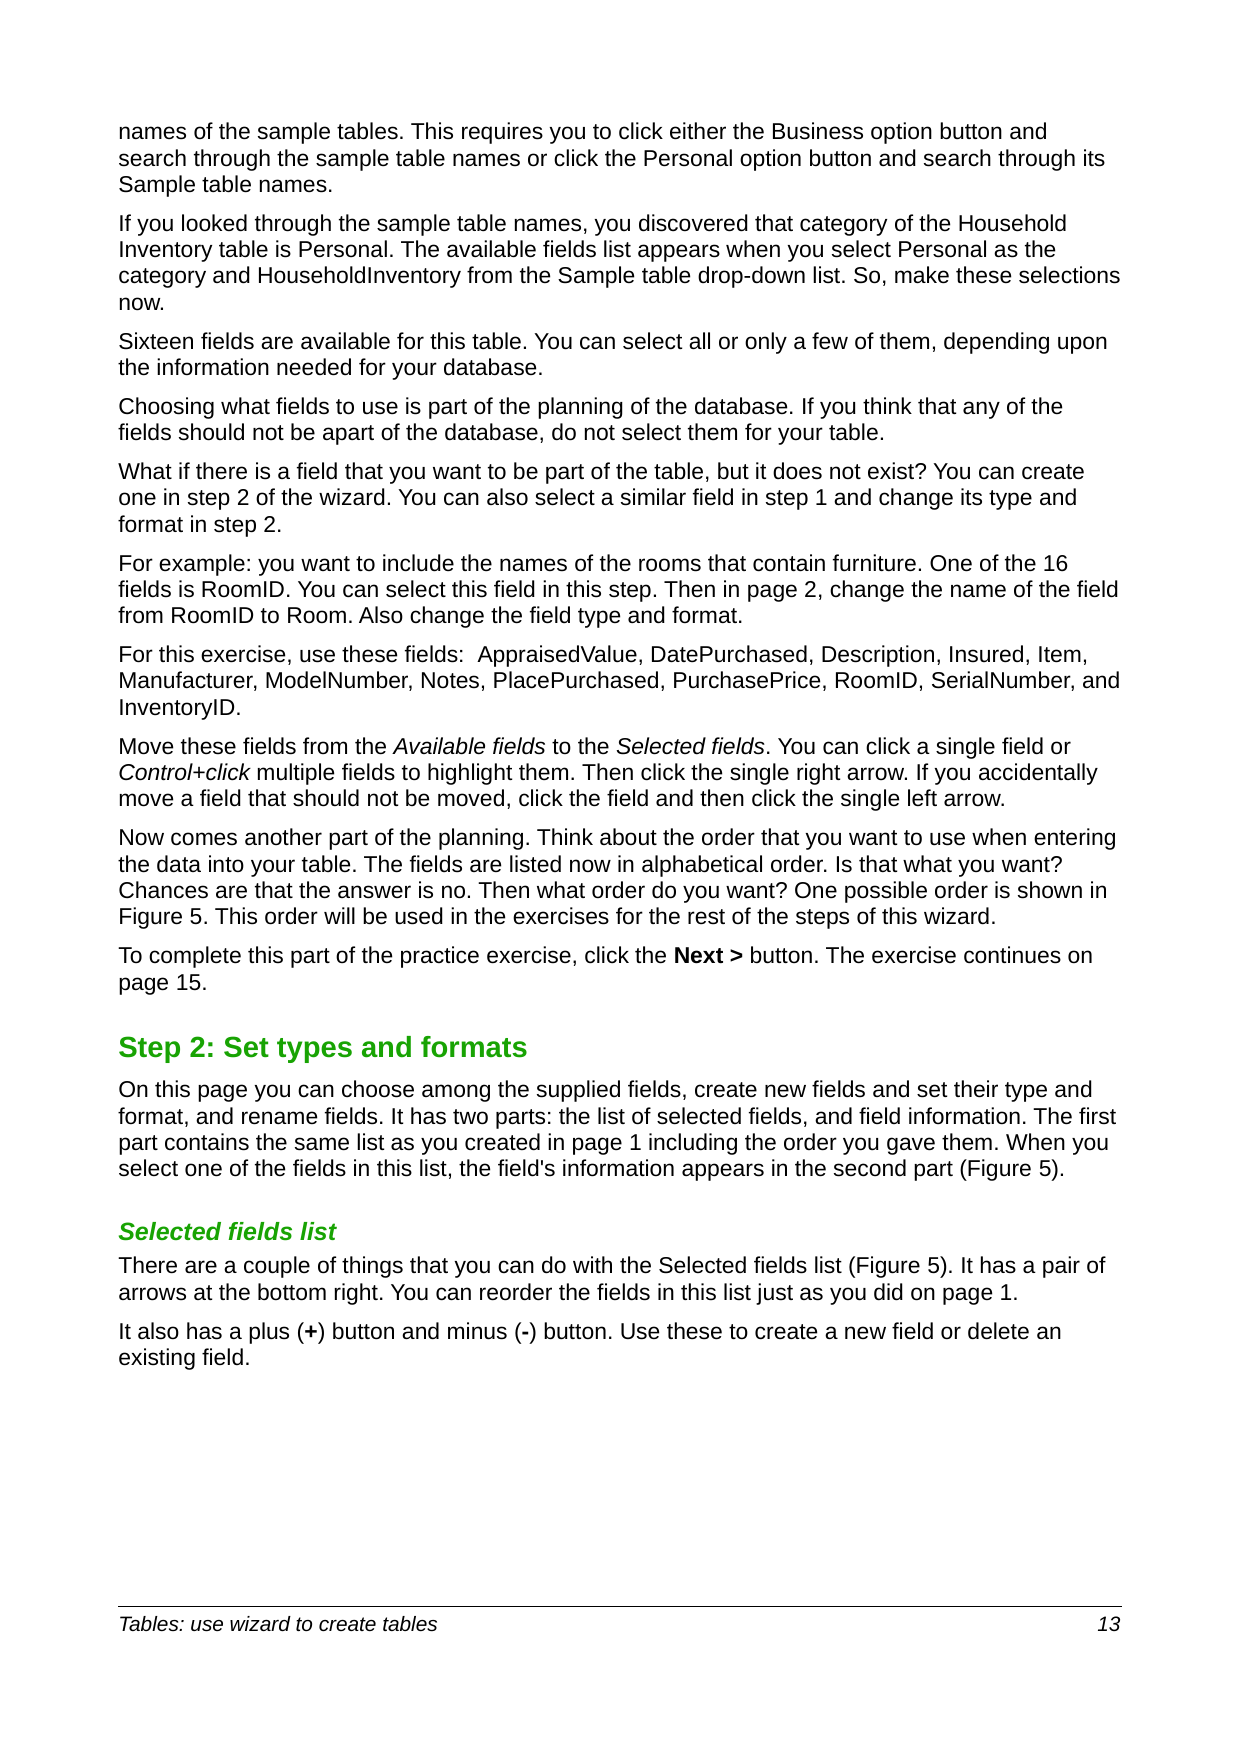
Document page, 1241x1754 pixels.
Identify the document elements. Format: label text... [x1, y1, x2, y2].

subtitle Selected fields list [118, 1217, 1122, 1246]
text Choosing what fields to use is part of the planning of the database. If you think that any of the fields should not be apart of the database, do not select them for your table. [118, 393, 1122, 446]
text To complete this part of the practice exercise, click the Next > button. The exercise continues on page 15. [118, 942, 1122, 995]
text Move these fields from the Available fields to the Selected fields. You can click a single field or Control+click multiple fields to highlight them. Then click the single right arrow. If you accidentally move a field that should not be moved, click the field and then click the single left arrow. [118, 733, 1122, 812]
text Now comes another part of the planning. Think about the order that you want to use when entering the data into your table. The fields are listed now in alphabetical order. Is that what you want? Chances are that the answer is no. Then what order do you want? One possible order is shown in Figure 5. This order will be used in the exercises for the rest of the steps of this wizard. [118, 824, 1122, 930]
text There are a couple of things that you can do with the Selected fields list (Figure 5). It has a pair of arrows at the bottom right. You can reorder the fields in this list just as you did on page 1. [118, 1252, 1122, 1305]
text If you looked through the sample table names, you discovered that category of the Household Inventory table is Personal. The available fields list appears when you select Personal as the category and HouseholdInventory from the Sample table drop-down list. So, make these selections now. [118, 210, 1122, 315]
text For example: you want to include the names of the rooms that contain furniture. One of the 16 fields is RoomID. You can select this field in this step. Then in page 2, change the name of the field from RoomID to Room. Also change the field type and format. [118, 549, 1122, 629]
text On this page you can choose among the supplied fields, create new fields and set their type and format, and rename fields. It has two parts: the list of selected fields, and field information. The first part contains the same list as you created in page 1 including the order you gave them. When you select one of the fields in this list, the field's information appears in the second part (Figure 5). [118, 1076, 1122, 1182]
text names of the sample tables. This requires you to click either the Business option button and search through the sample table names or click the Personal option button and search through its Sample table names. [118, 118, 1122, 197]
text What if there is a field that you want to be part of the table, but it does not exist? You can create one in step 2 of the wizard. You can also select a similar field in step 1 and change its type and format in step 2. [118, 458, 1122, 537]
text Sixteen fields are available for this table. You can select all or only a few of them, depending upon the information needed for your database. [118, 328, 1122, 380]
text It also has a plus (+) button and minus (-) button. Use these to create a new field or delete an existing field. [118, 1318, 1122, 1370]
subtitle Step 2: Set types and formats [118, 1030, 1122, 1064]
text For this exercise, use these fields: AppraisedValue, DatePurchased, Description, Insured, Item, Manufacturer, ModelNumber, Notes, PlacePurchased, PurchasePrice, RoomID, SerialNumber, and InventoryID. [118, 641, 1122, 720]
